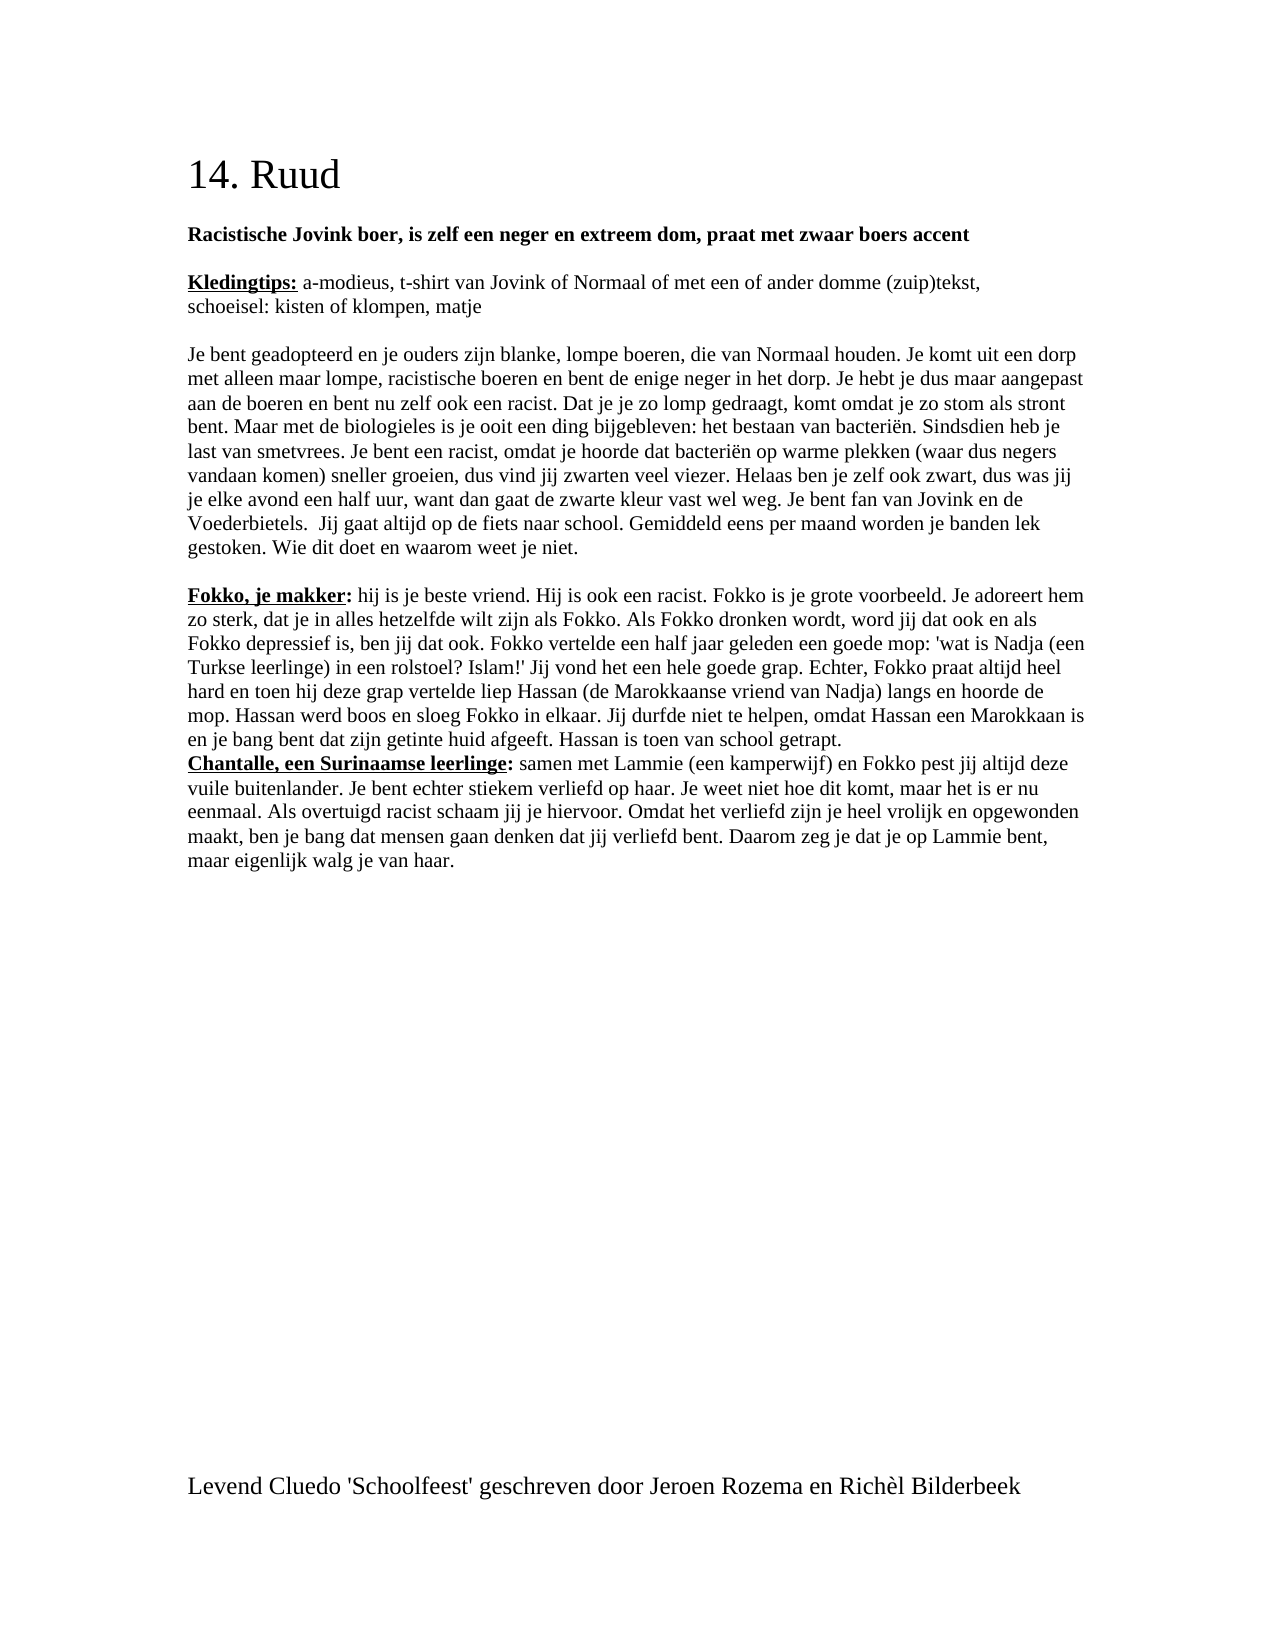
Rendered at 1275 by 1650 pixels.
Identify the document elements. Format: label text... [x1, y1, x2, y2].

text Chantalle, een Surinaamse leerlinge: samen met Lammie (een kamperwijf) en Fokko pest jij altijd deze vuile buitenlander. Je bent echter stiekem verliefd op haar. Je weet niet hoe dit komt, maar het is er nu eenmaal. Als overtuigd racist schaam jij je hiervoor. Omdat het verliefd zijn je heel vrolijk en opgewonden maakt, ben je bang dat mensen gaan denken dat jij verliefd bent. Daarom zeg je dat je op Lammie bent, maar eigenlijk walg je van haar. [187, 751, 1087, 872]
text Je bent geadopteerd en je ouders zijn blanke, lompe boeren, die van Normaal houden. Je komt uit een dorp met alleen maar lompe, racistische boeren en bent de enige neger in het dorp. Je hebt je dus maar aangepast aan de boeren en bent nu zelf ook een racist. Dat je je zo lomp gedraagt, komt omdat je zo stom als stront bent. Maar met de biologieles is je ooit een ding bijgebleven: het bestaan van bacteriën. Sindsdien heb je last van smetvrees. Je bent een racist, omdat je hoorde dat bacteriën op warme plekken (waar dus negers vandaan komen) sneller groeien, dus vind jij zwarten veel viezer. Helaas ben je zelf ook zwart, dus was jij je elke avond een half uur, want dan gaat de zwarte kleur vast wel weg. Je bent fan van Jovink en de Voederbietels. Jij gaat altijd op de fiets naar school. Gemiddeld eens per maand worden je banden lek gestoken. Wie dit doet en waarom weet je niet. [187, 342, 1087, 559]
text Fokko, je makker: hij is je beste vriend. Hij is ook een racist. Fokko is je grote voorbeeld. Je adoreert hem zo sterk, dat je in alles hetzelfde wilt zijn als Fokko. Als Fokko dronken wordt, word jij dat ook en als Fokko depressief is, ben jij dat ook. Fokko vertelde een half jaar geleden een goede mop: 'wat is Nadja (een Turkse leerlinge) in een rolstoel? Islam!' Jij vond het een hele goede grap. Echter, Fokko praat altijd heel hard en toen hij deze grap vertelde liep Hassan (de Marokkaanse vriend van Nadja) langs en hoorde de mop. Hassan werd boos en sloeg Fokko in elkaar. Jij durfde niet te helpen, omdat Hassan een Marokkaan is en je bang bent dat zijn getinte huid afgeeft. Hassan is toen van school getrapt. [187, 583, 1087, 751]
text Kledingtips: a-modieus, t-shirt van Jovink of Normaal of met een of ander domme (zuip)tekst, [187, 270, 1087, 294]
text schoeisel: kisten of klompen, matje [187, 294, 1087, 318]
text 14. Ruud [187, 150, 1087, 198]
subtitle Racistische Jovink boer, is zelf een neger en extreem dom, praat met zwaar boers accent [187, 222, 1087, 246]
